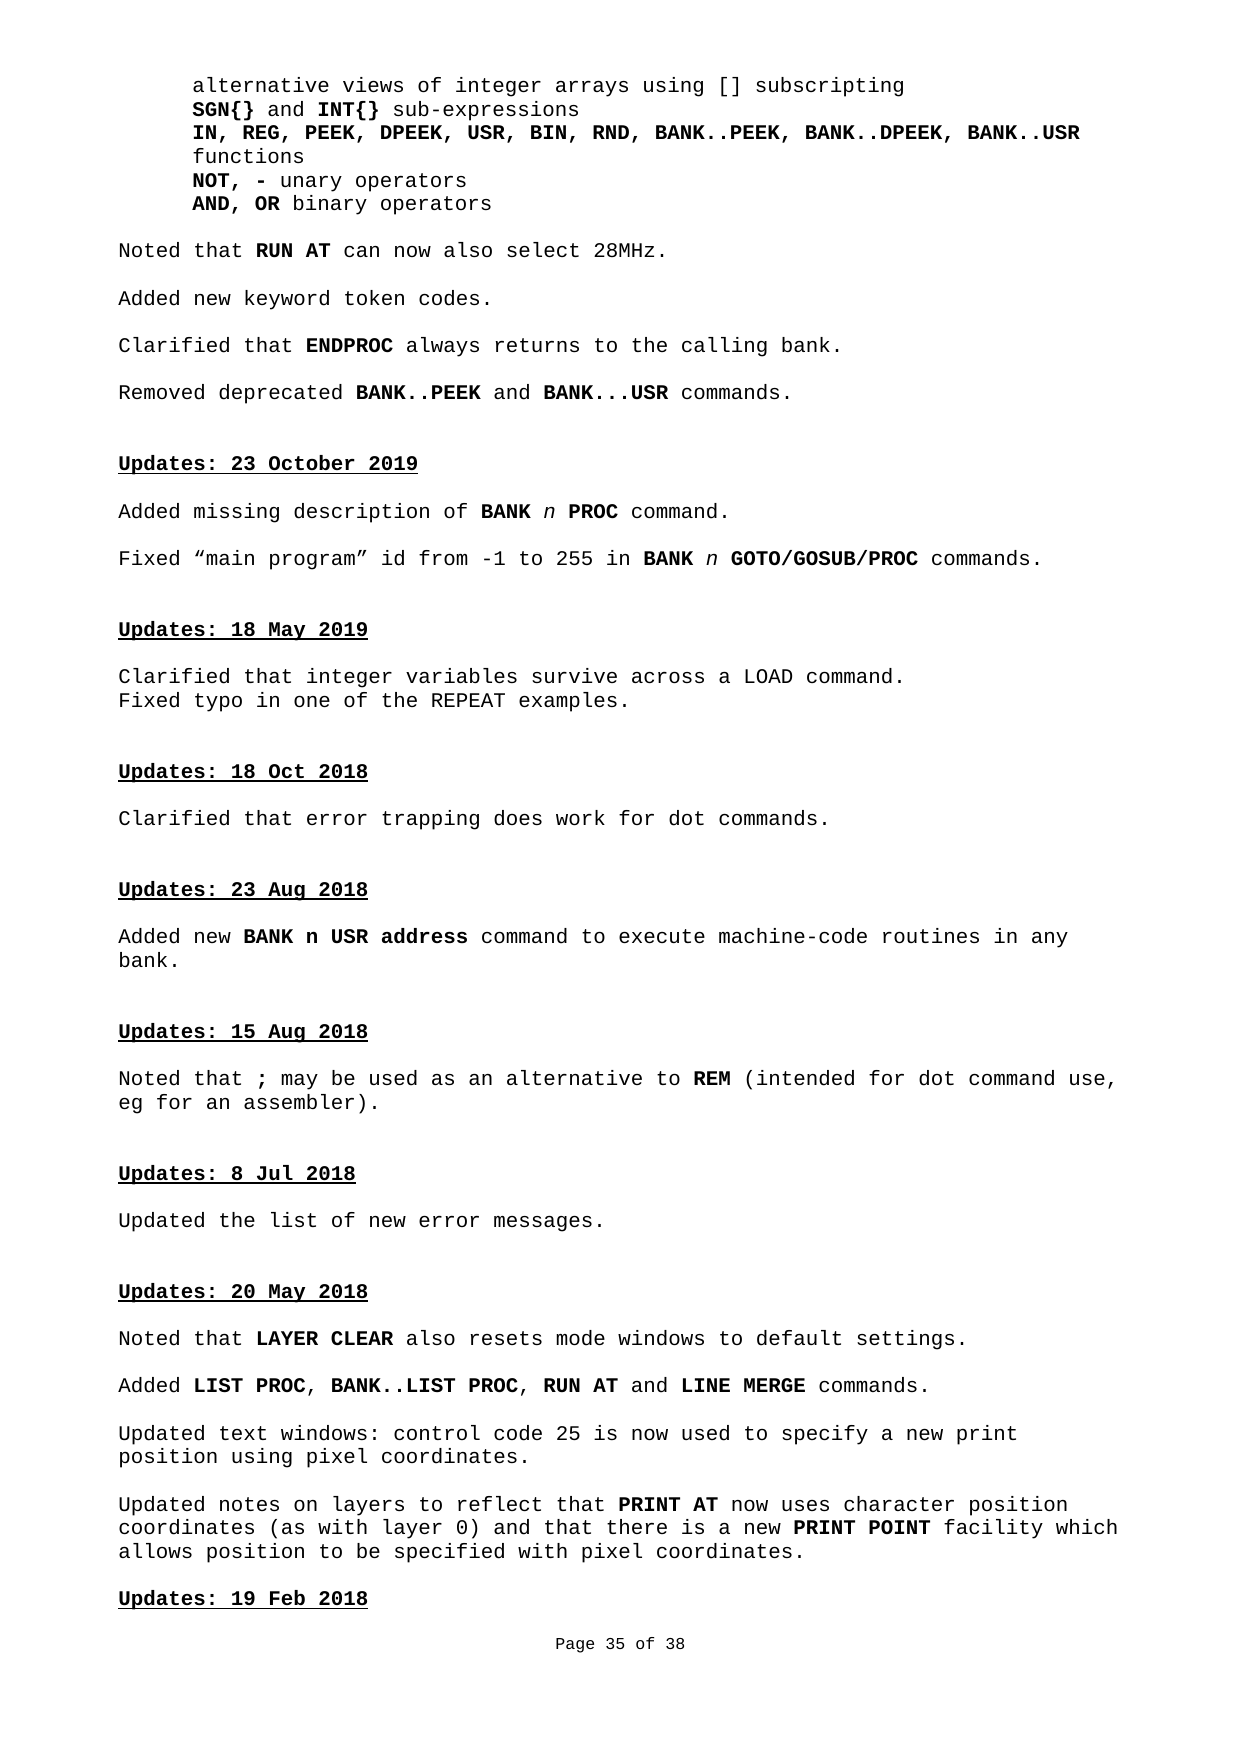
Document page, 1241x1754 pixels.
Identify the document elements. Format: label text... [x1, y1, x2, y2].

text Updated text windows: control code 25 is now used to specify a new print position using pixel coordinates. [118, 1423, 1122, 1470]
text alternative views of integer arrays using [] subscripting [118, 75, 1122, 99]
text Updates: 18 Oct 2018 [118, 761, 1122, 784]
text Updates: 18 May 2019 [118, 619, 1122, 642]
text Clarified that error trapping does work for dot commands. [118, 808, 1122, 832]
text Noted that RUN AT can now also select 28MHz. [118, 241, 1122, 264]
text Updates: 20 May 2018 [118, 1281, 1122, 1304]
text Updated the list of new error messages. [118, 1210, 1122, 1234]
text Clarified that integer variables survive across a LOAD command. [118, 666, 1122, 690]
text Updates: 8 Jul 2018 [118, 1163, 1122, 1186]
text Noted that ; may be used as an alternative to REM (intended for dot command use, eg for an assembler). [118, 1068, 1122, 1115]
text Updates: 23 October 2019 [118, 453, 1122, 477]
text Fixed typo in one of the REPEAT examples. [118, 690, 1122, 713]
text Updates: 19 Feb 2018 [118, 1588, 1122, 1612]
text NOT, - unary operators [118, 169, 1122, 193]
text Clarified that ENDPROC always returns to the calling bank. [118, 335, 1122, 359]
text SGN{} and INT{} sub-expressions [118, 99, 1122, 122]
text Updated notes on layers to reflect that PRINT AT now uses character position coordinates (as with layer 0) and that there is a new PRINT POINT facility which allows position to be specified with pixel coordinates. [118, 1494, 1122, 1565]
text Added missing description of BANK n PROC command. [118, 501, 1122, 524]
text Added new keyword token codes. [118, 288, 1122, 311]
text AND, OR binary operators [118, 193, 1122, 217]
text Removed deprecated BANK..PEEK and BANK...USR commands. [118, 382, 1122, 406]
text functions [118, 146, 1122, 169]
text Noted that LAYER CLEAR also resets mode windows to default settings. [118, 1328, 1122, 1352]
text Added LIST PROC, BANK..LIST PROC, RUN AT and LINE MERGE commands. [118, 1376, 1122, 1399]
text Updates: 23 Aug 2018 [118, 879, 1122, 903]
text Fixed “main program” id from -1 to 255 in BANK n GOTO/GOSUB/PROC commands. [118, 548, 1122, 572]
text Updates: 15 Aug 2018 [118, 1021, 1122, 1044]
text Added new BANK n USR address command to execute machine-code routines in any bank. [118, 926, 1122, 973]
text IN, REG, PEEK, DPEEK, USR, BIN, RND, BANK..PEEK, BANK..DPEEK, BANK..USR [118, 122, 1122, 146]
